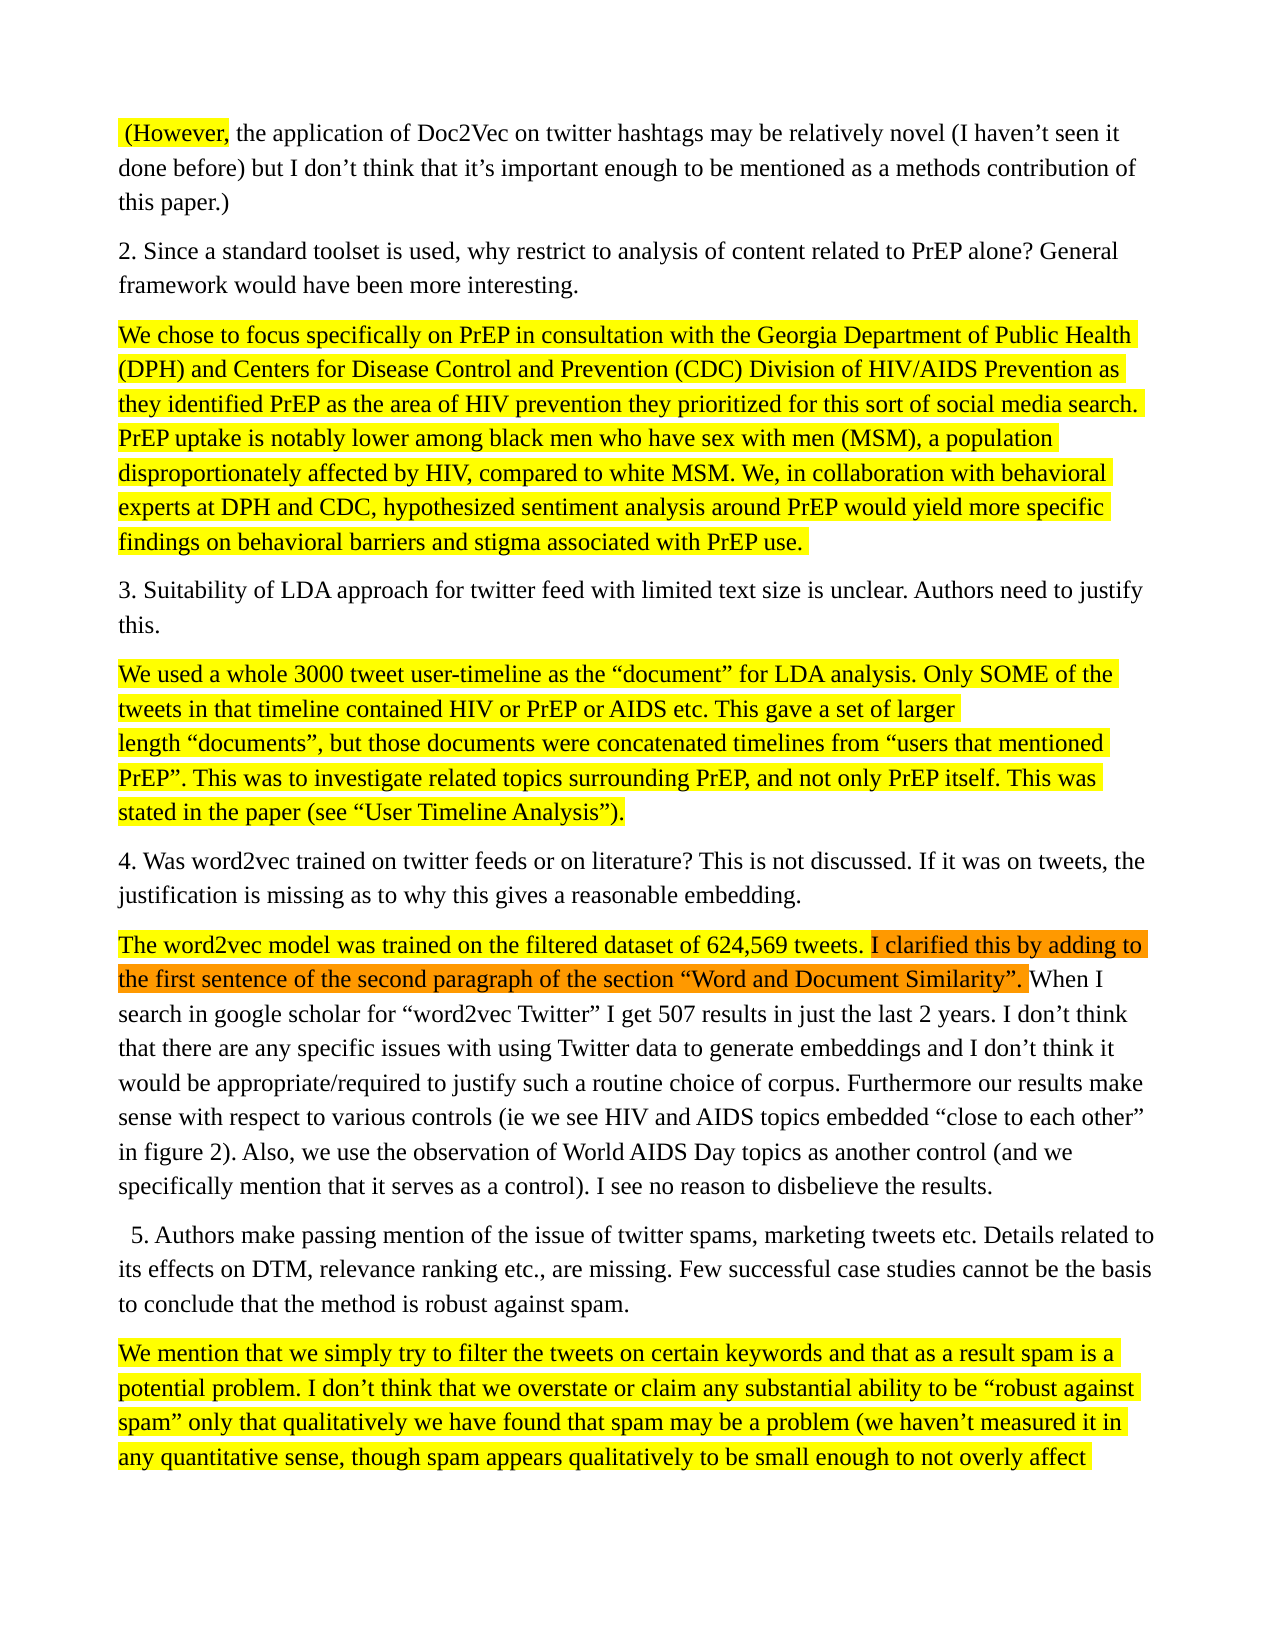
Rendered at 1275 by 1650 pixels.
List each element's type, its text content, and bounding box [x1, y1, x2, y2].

text We chose to focus specifically on PrEP in consultation with the Georgia Department of Public Health (DPH) and Centers for Disease Control and Prevention (CDC) Division of HIV/AIDS Prevention as they identified PrEP as the area of HIV prevention they prioritized for this sort of social media search. PrEP uptake is notably lower among black men who have sex with men (MSM), a population disproportionately affected by HIV, compared to white MSM. We, in collaboration with behavioral experts at DPH and CDC, hypothesized sentiment analysis around PrEP would yield more specific findings on behavioral barriers and stigma associated with PrEP use. [118, 320, 1157, 555]
text (However, the application of Doc2Vec on twitter hashtags may be relatively novel (I haven’t seen it done before) but I don’t think that it’s important enough to be mentioned as a methods contribution of this paper.) [118, 118, 1157, 216]
text We mention that we simply try to filter the tweets on certain keywords and that as a result spam is a potential problem. I don’t think that we overstate or claim any substantial ability to be “robust against spam” only that qualitatively we have found that spam may be a problem (we haven’t measured it in any quantitative sense, though spam appears qualitatively to be small enough to not overly affect [118, 1338, 1157, 1470]
text 3. Suitability of LDA approach for twitter feed with limited text size is unclear. Authors need to justify this. [118, 576, 1157, 639]
text The word2vec model was trained on the filtered dataset of 624,569 tweets. I clarified this by adding to the first sentence of the second paragraph of the section “Word and Document Similarity”. When I search in google scholar for “word2vec Twitter” I get 507 results in just the last 2 years. I don’t think that there are any specific issues with using Twitter data to generate embeddings and I don’t think it would be appropriate/required to justify such a routine choice of corpus. Furthermore our results make sense with respect to various controls (ie we see HIV and AIDS topics embedded “close to each other” in figure 2). Also, we use the observation of World AIDS Day topics as another control (and we specifically mention that it serves as a control). I see no reason to disbelieve the results. [118, 930, 1157, 1200]
text 2. Since a standard toolset is used, why restrict to analysis of content related to PrEP alone? General framework would have been more interesting. [118, 236, 1157, 299]
text We used a whole 3000 tweet user-timeline as the “document” for LDA analysis. Only SOME of the tweets in that timeline contained HIV or PrEP or AIDS etc. This gave a set of larger length “documents”, but those documents were concatenated timelines from “users that mentioned PrEP”. This was to investigate related topics surrounding PrEP, and not only PrEP itself. This was stated in the paper (see “User Timeline Analysis”). [118, 659, 1157, 826]
text 5. Authors make passing mention of the issue of twitter spams, marketing tweets etc. Details related to its effects on DTM, relevance ranking etc., are missing. Few successful case studies cannot be the basis to conclude that the method is robust against spam. [118, 1220, 1157, 1318]
text 4. Was word2vec trained on twitter feeds or on literature? This is not discussed. If it was on tweets, the justification is missing as to why this gives a reasonable embedding. [118, 846, 1157, 909]
